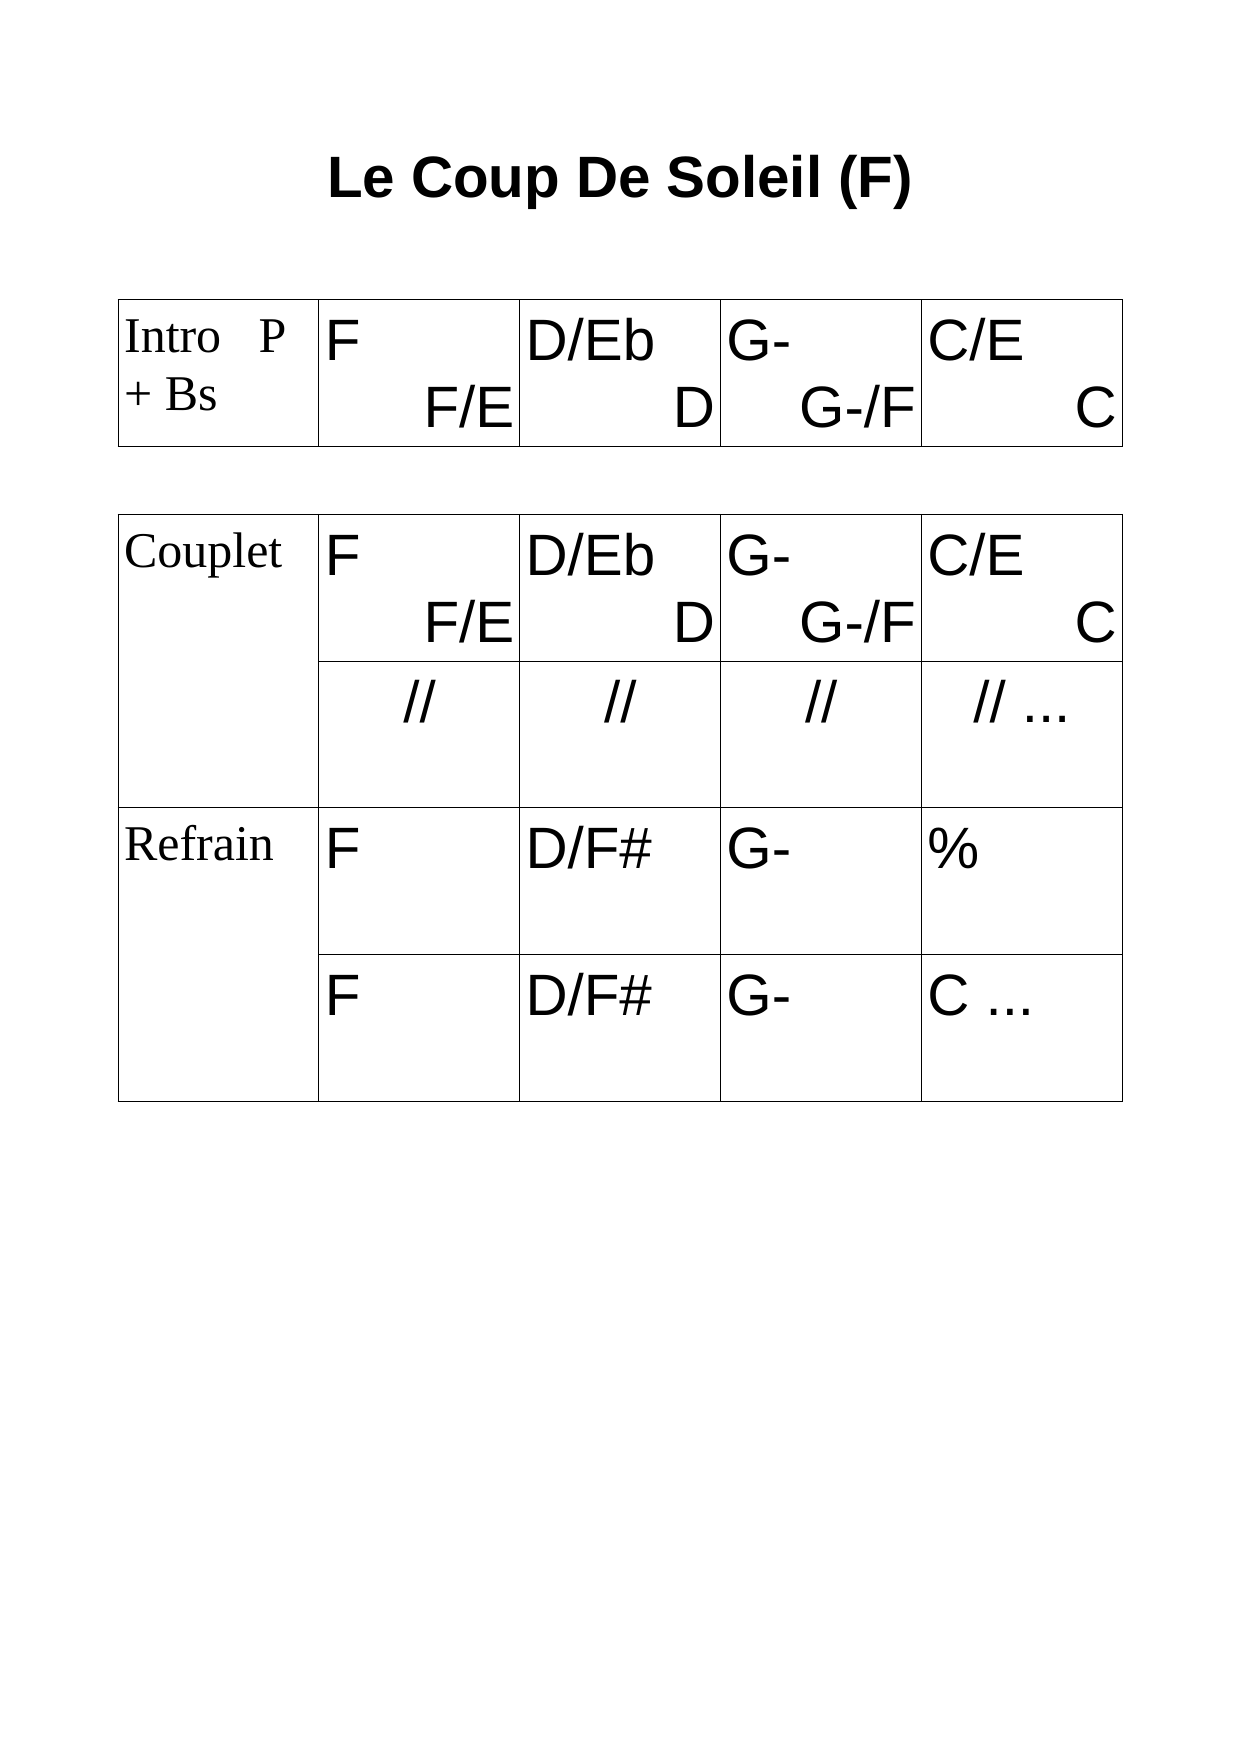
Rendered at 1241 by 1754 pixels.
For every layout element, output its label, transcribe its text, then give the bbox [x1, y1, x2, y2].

table_cell [921, 1274, 1122, 1332]
table_cell [921, 1389, 1122, 1447]
table_cell [319, 1217, 520, 1274]
table_cell D/Eb D [520, 515, 720, 661]
table_cell // [721, 662, 921, 807]
table_cell [520, 1102, 720, 1159]
table_cell % [922, 808, 1122, 954]
table_cell [118, 1159, 319, 1217]
table_cell [118, 1217, 319, 1274]
table_cell [520, 447, 720, 514]
table_cell [921, 1332, 1122, 1389]
title Le Coup De Soleil (F) [118, 143, 1122, 210]
table_cell [118, 1562, 319, 1619]
table_cell // [520, 662, 720, 807]
table_cell [520, 1274, 720, 1332]
table_cell [118, 1389, 319, 1447]
table_cell [319, 1389, 520, 1447]
table_cell [118, 1102, 319, 1159]
table_cell [119, 661, 318, 807]
table_cell [720, 1332, 921, 1389]
table_cell [520, 1217, 720, 1274]
table_cell [118, 1332, 319, 1389]
table_cell [118, 1274, 319, 1332]
table_header D/Eb D [520, 300, 720, 446]
table_cell [720, 1562, 921, 1619]
table_cell F [319, 955, 519, 1101]
table_cell [319, 1332, 520, 1389]
table_cell [921, 447, 1122, 514]
table_cell [319, 1504, 520, 1562]
table_header F F/E [319, 300, 519, 446]
table_cell [720, 1217, 921, 1274]
table_header Intro P + Bs [119, 300, 318, 446]
table_cell [520, 1389, 720, 1447]
table_cell [921, 1447, 1122, 1504]
table_cell [720, 1102, 921, 1159]
table_cell [319, 1447, 520, 1504]
table_cell [720, 1389, 921, 1447]
table_cell [520, 1447, 720, 1504]
table_cell D/F# [520, 955, 720, 1101]
table_cell [118, 1447, 319, 1504]
table_cell [319, 1102, 520, 1159]
table_cell [720, 1504, 921, 1562]
table_cell [720, 447, 921, 514]
table_cell [520, 1159, 720, 1217]
table_cell [319, 1159, 520, 1217]
table_cell D/F# [520, 808, 720, 954]
table_cell C/E C [922, 515, 1122, 661]
table_cell [921, 1102, 1122, 1159]
table_cell G- [721, 808, 921, 954]
table_cell G- G-/F [721, 515, 921, 661]
table_cell G- [721, 955, 921, 1101]
table_cell Couplet [119, 515, 318, 661]
table_cell [520, 1504, 720, 1562]
table_cell // ... [922, 662, 1122, 807]
table_cell [520, 1332, 720, 1389]
table_cell [720, 1159, 921, 1217]
table_cell [319, 447, 520, 514]
table_cell F F/E [319, 515, 519, 661]
table_cell [921, 1159, 1122, 1217]
table_cell // [319, 662, 519, 807]
table_cell [720, 1274, 921, 1332]
table_cell [520, 1562, 720, 1619]
table_cell F [319, 808, 519, 954]
table_cell [921, 1217, 1122, 1274]
table_cell [921, 1562, 1122, 1619]
table_cell [319, 1562, 520, 1619]
table_cell [720, 1447, 921, 1504]
table_cell Refrain [119, 808, 318, 954]
table_cell [119, 954, 318, 1101]
table_cell [118, 447, 319, 514]
table_cell [118, 1504, 319, 1562]
table_cell [319, 1274, 520, 1332]
table_cell [921, 1504, 1122, 1562]
table_header G- G-/F [721, 300, 921, 446]
table_header C/E C [922, 300, 1122, 446]
table_cell C ... [922, 955, 1122, 1101]
